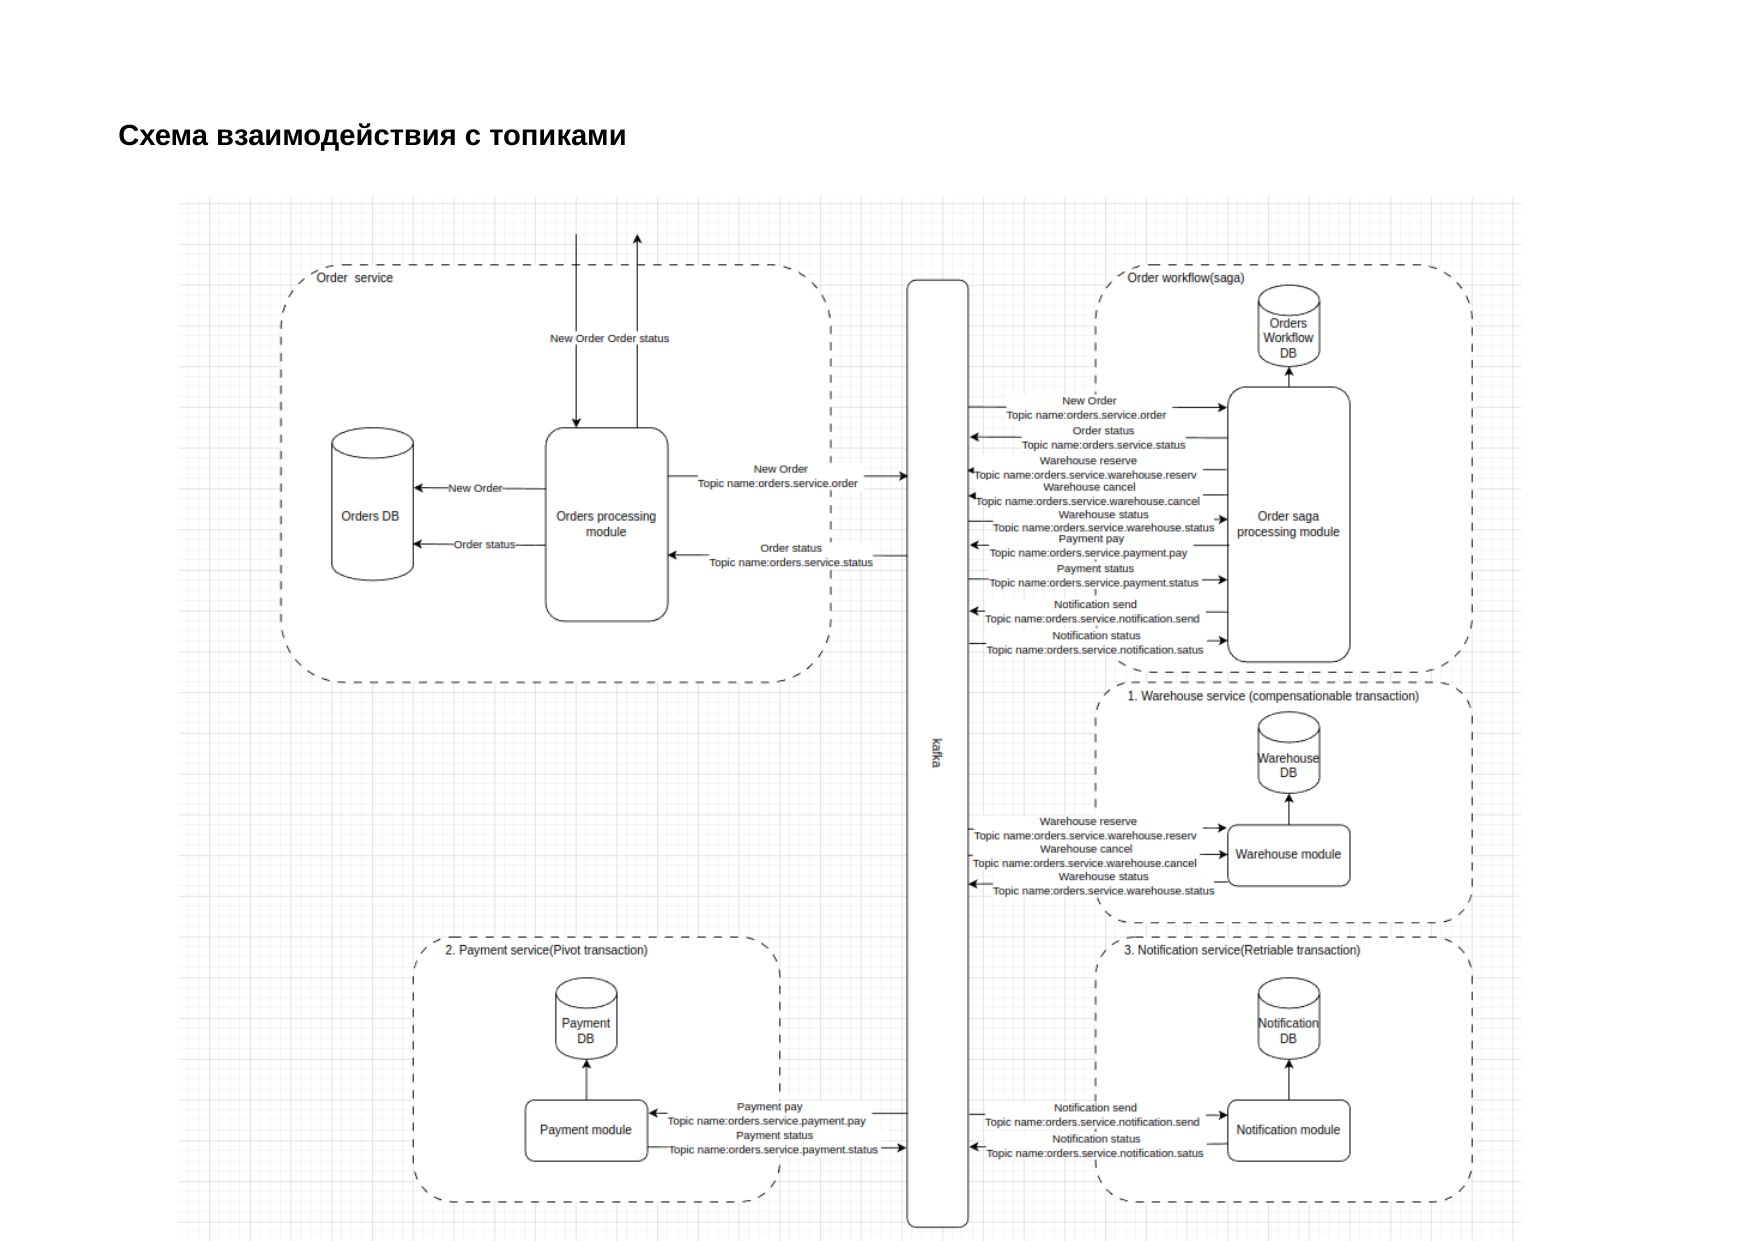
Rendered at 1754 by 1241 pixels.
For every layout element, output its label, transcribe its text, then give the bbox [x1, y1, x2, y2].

subtitle Схема взаимодействия с топиками [118, 118, 1635, 152]
picture [178, 197, 1522, 1241]
